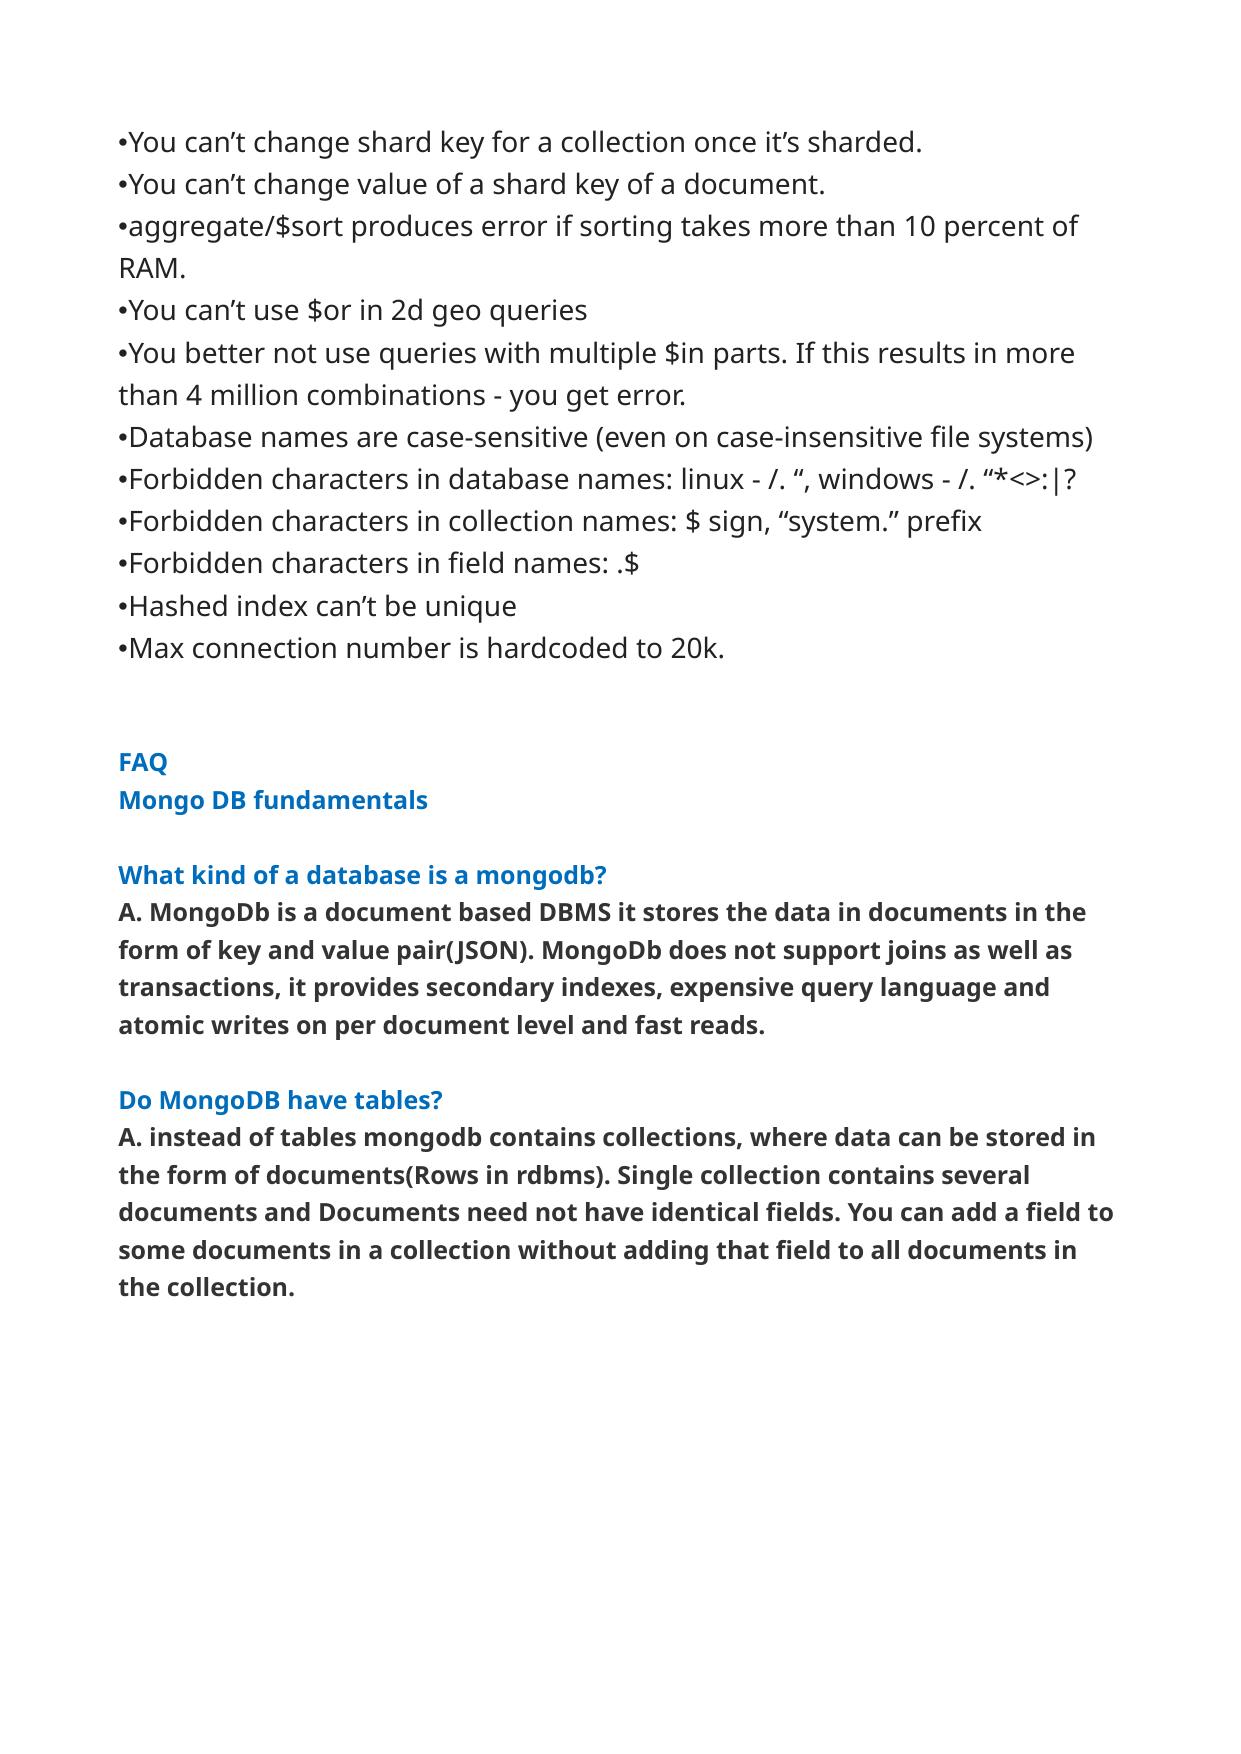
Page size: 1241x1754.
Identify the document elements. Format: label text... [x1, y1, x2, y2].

list You can’t change shard key for a collection once it’s sharded. [118, 118, 1122, 160]
list Forbidden characters in collection names: $ sign, “system.” prefix [118, 498, 1122, 540]
list A. instead of tables mongodb contains collections, where data can be stored in the form of documents(Rows in rdbms). Single collection contains several documents and Documents need not have identical fields. You can add a field to some documents in a collection without adding that field to all documents in the collection. [118, 1117, 1122, 1304]
list A. MongoDb is a document based DBMS it stores the data in documents in the form of key and value pair(JSON). MongoDb does not support joins as well as transactions, it provides secondary indexes, expensive query language and atomic writes on per document level and fast reads. [118, 892, 1122, 1042]
list aggregate/$sort produces error if sorting takes more than 10 percent of RAM. [118, 202, 1122, 287]
list You can’t use $or in 2d geo queries [118, 287, 1122, 329]
list What kind of a database is a mongodb? [118, 854, 1122, 892]
list You can’t change value of a shard key of a document. [118, 160, 1122, 202]
list Mongo DB fundamentals [118, 779, 1122, 817]
list Forbidden characters in database names: linux - /. “, windows - /. “*<>:|? [118, 456, 1122, 498]
list Hashed index can’t be unique [118, 582, 1122, 624]
list Database names are case-sensitive (even on case-insensitive file systems) [118, 413, 1122, 456]
list Do MongoDB have tables? [118, 1079, 1122, 1117]
list FAQ [118, 742, 1122, 779]
list Max connection number is hardcoded to 20k. [118, 624, 1122, 667]
list You better not use queries with multiple $in parts. If this results in more than 4 million combinations - you get error. [118, 329, 1122, 413]
list Forbidden characters in field names: .$ [118, 540, 1122, 582]
